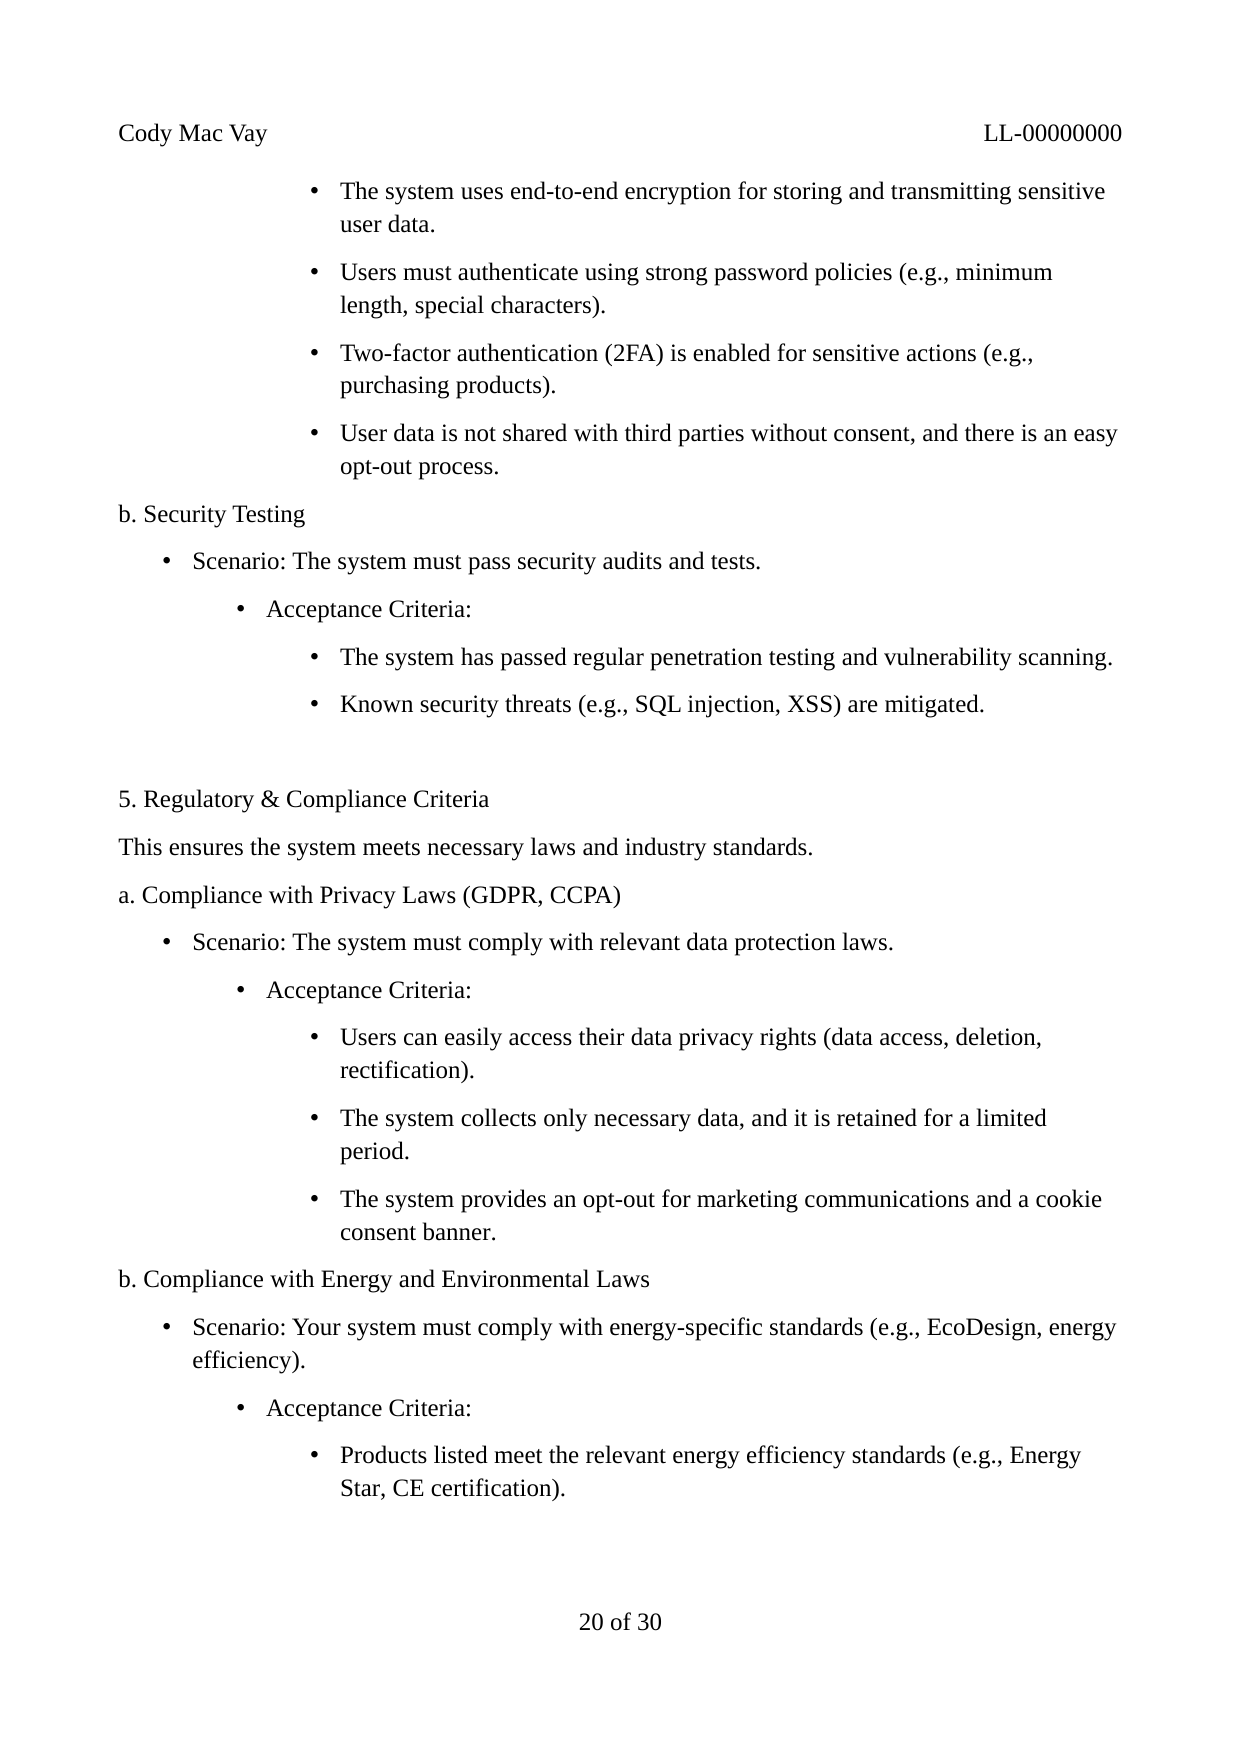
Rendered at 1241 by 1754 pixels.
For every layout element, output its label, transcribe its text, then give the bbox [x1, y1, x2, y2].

list Scenario: Your system must comply with energy-specific standards (e.g., EcoDesign, energy efficiency). [162, 1312, 1122, 1374]
list Known security threats (e.g., SQL injection, XSS) are mitigated. [310, 689, 1122, 718]
list The system collects only necessary data, and it is retained for a limited period. [310, 1103, 1122, 1165]
list Acceptance Criteria: [236, 1393, 1122, 1421]
text b. Compliance with Energy and Environmental Laws [118, 1264, 1122, 1293]
list Scenario: The system must comply with relevant data protection laws. [162, 927, 1122, 956]
list The system uses end-to-end encryption for storing and transmitting sensitive user data. [310, 176, 1122, 238]
list Two-factor authentication (2FA) is enabled for sensitive actions (e.g., purchasing products). [310, 338, 1122, 399]
text b. Security Testing [118, 499, 1122, 528]
list The system provides an opt-out for marketing communications and a cookie consent banner. [310, 1184, 1122, 1246]
list Acceptance Criteria: [236, 594, 1122, 623]
text This ensures the system meets necessary laws and industry standards. [118, 832, 1122, 861]
text a. Compliance with Privacy Laws (GDPR, CCPA) [118, 880, 1122, 908]
list Products listed meet the relevant energy efficiency standards (e.g., Energy Star, CE certification). [310, 1440, 1122, 1502]
list Scenario: The system must pass security audits and tests. [162, 546, 1122, 575]
text 5. Regulatory & Compliance Criteria [118, 784, 1122, 813]
list User data is not shared with third parties without consent, and there is an easy opt-out process. [310, 418, 1122, 480]
list The system has passed regular penetration testing and vulnerability scanning. [310, 642, 1122, 670]
list Users must authenticate using strong password policies (e.g., minimum length, special characters). [310, 257, 1122, 319]
list Users can easily access their data privacy rights (data access, deletion, rectification). [310, 1022, 1122, 1084]
list Acceptance Criteria: [236, 975, 1122, 1004]
